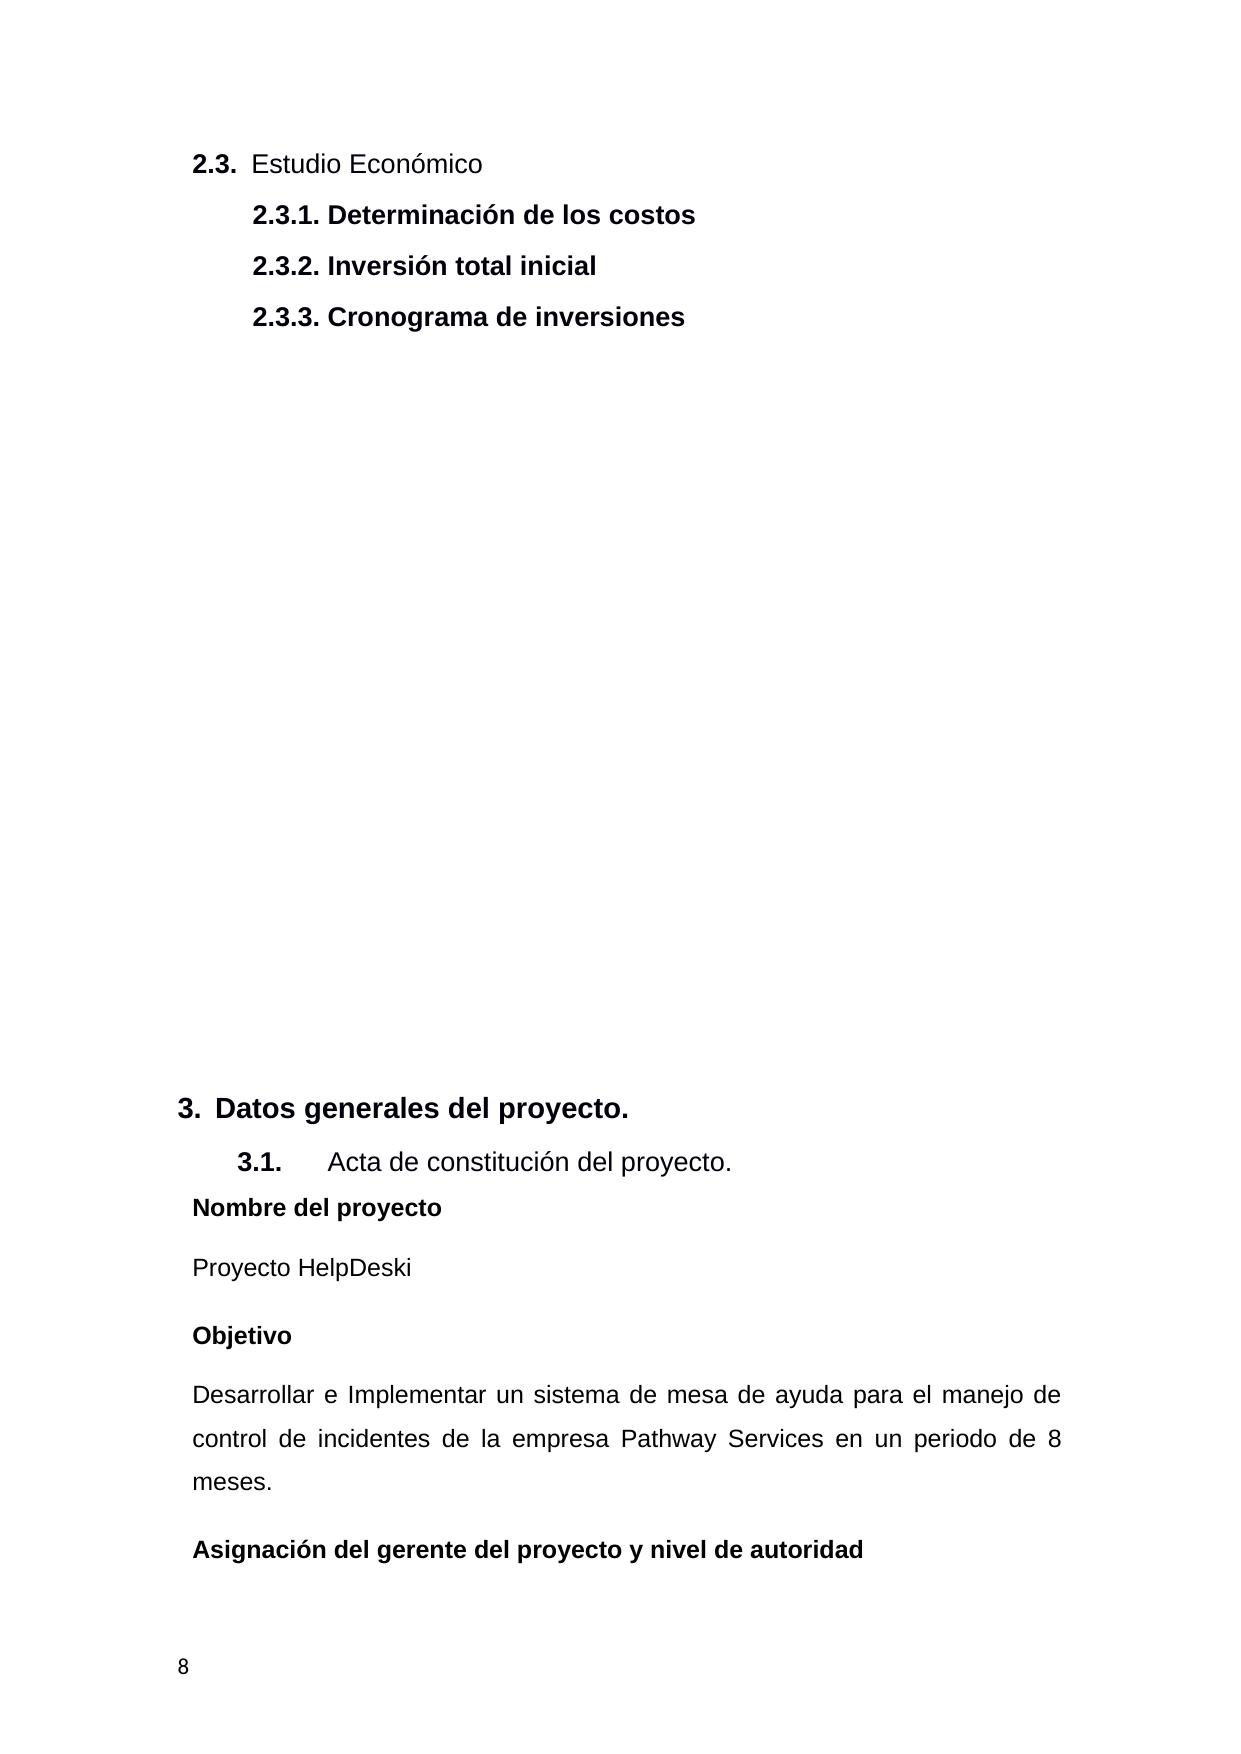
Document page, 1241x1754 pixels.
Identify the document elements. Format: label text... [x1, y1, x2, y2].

subtitle Acta de constitución del proyecto. [237, 1146, 1063, 1177]
subtitle Inversión total inicial [252, 250, 1063, 281]
subtitle Determinación de los costos [252, 199, 1063, 230]
subtitle Estudio Económico [192, 148, 1063, 179]
list Desarrollar e Implementar un sistema de mesa de ayuda para el manejo de control de incidentes de la empresa Pathway Services en un periodo de 8 meses. [192, 1381, 1063, 1496]
text Asignación del gerente del proyecto y nivel de autoridad [192, 1535, 1063, 1564]
subtitle Datos generales del proyecto. [177, 1091, 1063, 1125]
text Proyecto HelpDeski [192, 1253, 1063, 1281]
text Nombre del proyecto [192, 1193, 1063, 1222]
text Objetivo [192, 1321, 1063, 1349]
subtitle Cronograma de inversiones [252, 301, 1063, 332]
